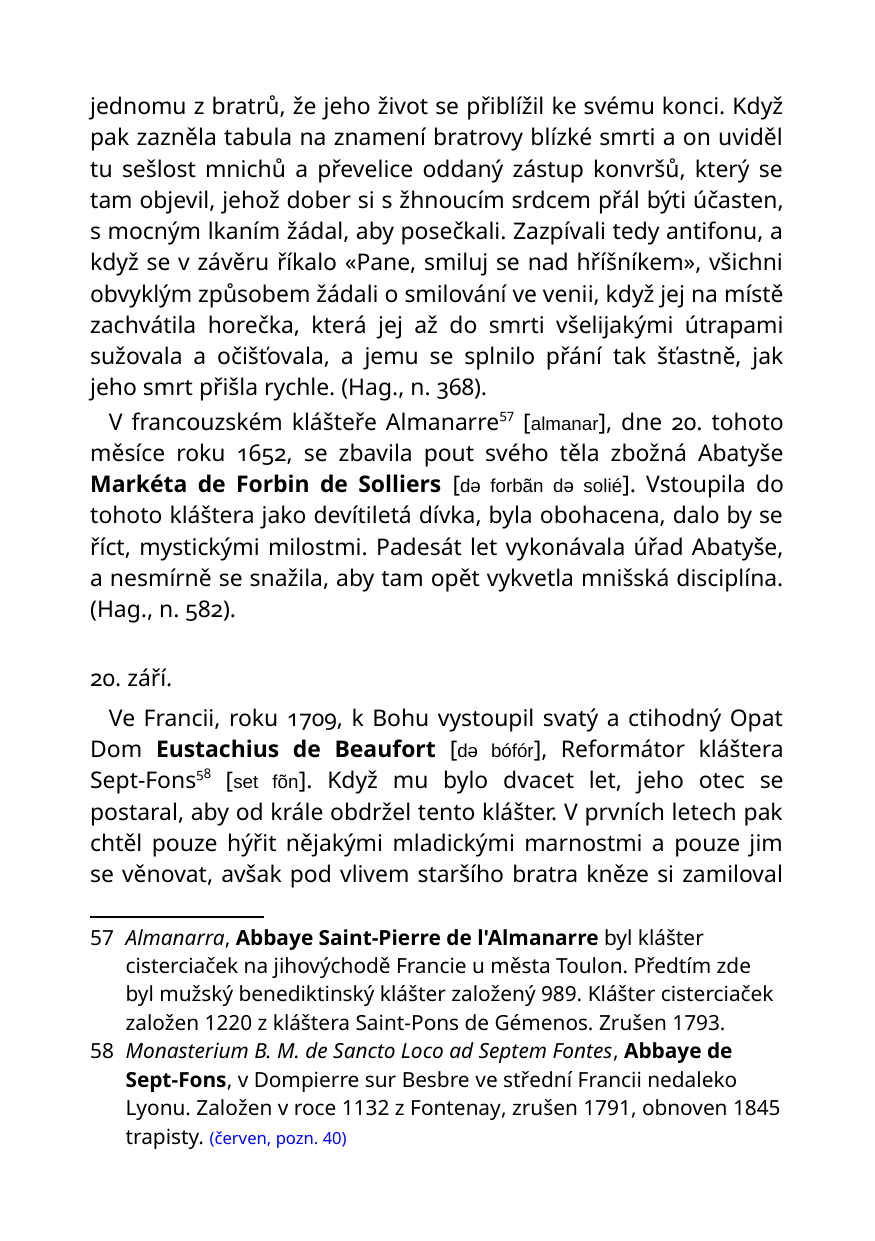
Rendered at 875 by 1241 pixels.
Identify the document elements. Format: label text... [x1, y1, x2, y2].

text V francouzském klášteře Almanarre [almanar], dne 20. tohoto měsíce roku 1652, se zbavila pout svého těla zbožná Abatyše Markéta de Forbin de Solliers [də forbãn də solié]. Vstoupila do tohoto kláštera jako devítiletá dívka, byla obohacena, dalo by se říct, mystickými milostmi. Padesát let vykonávala úřad Abatyše, a nesmírně se snažila, aby tam opět vykvetla mnišská disciplína. (Hag., n. 582). [90, 406, 784, 624]
text 20. září. [90, 662, 784, 693]
text Ve Francii, roku 1709, k Bohu vystoupil svatý a ctihodný Opat Dom Eustachius de Beaufort [də bófór], Reformátor kláštera Sept-Fons [set fõn]. Když mu bylo dvacet let, jeho otec se postaral, aby od krále obdržel tento klášter. V prvních letech pak chtěl pouze hýřit nějakými mladickými marnostmi a pouze jim se věnovat, avšak pod vlivem staršího bratra kněze si zamiloval [90, 702, 784, 889]
text Almanarra, Abbaye Saint-Pierre de l'Almanarre byl klášter cisterciaček na jihovýchodě Francie u města Toulon. Předtím zde byl mužský benediktinský klášter založený 989. Klášter cisterciaček založen 1220 z kláštera Saint-Pons de Gémenos. Zrušen 1793. [90, 923, 784, 1036]
text Monasterium B. M. de Sancto Loco ad Septem Fontes, Abbaye de Sept-Fons, v Dompierre sur Besbre ve střední Francii nedaleko Lyonu. Založen v roce 1132 z Fontenay, zrušen 1791, obnoven 1845 trapisty. (červen, pozn. 40) [90, 1036, 784, 1150]
text jednomu z bratrů, že jeho život se přiblížil ke svému konci. Když pak zazněla tabula na znamení bratrovy blízké smrti a on uviděl tu sešlost mnichů a převelice oddaný zástup konvršů, který se tam objevil, jehož dober si s žhnoucím srdcem přál býti účasten, s mocným lkaním žádal, aby posečkali. Zazpívali tedy antifonu, a když se v závěru říkalo «Pane, smiluj se nad hříšníkem», všichni obvyklým způsobem žádali o smilování ve venii, když jej na místě zachvátila horečka, která jej až do smrti všelijakými útrapami sužovala a očišťovala, a jemu se splnilo přání tak šťastně, jak jeho smrt přišla rychle. (Hag., n. 368). [90, 90, 784, 402]
